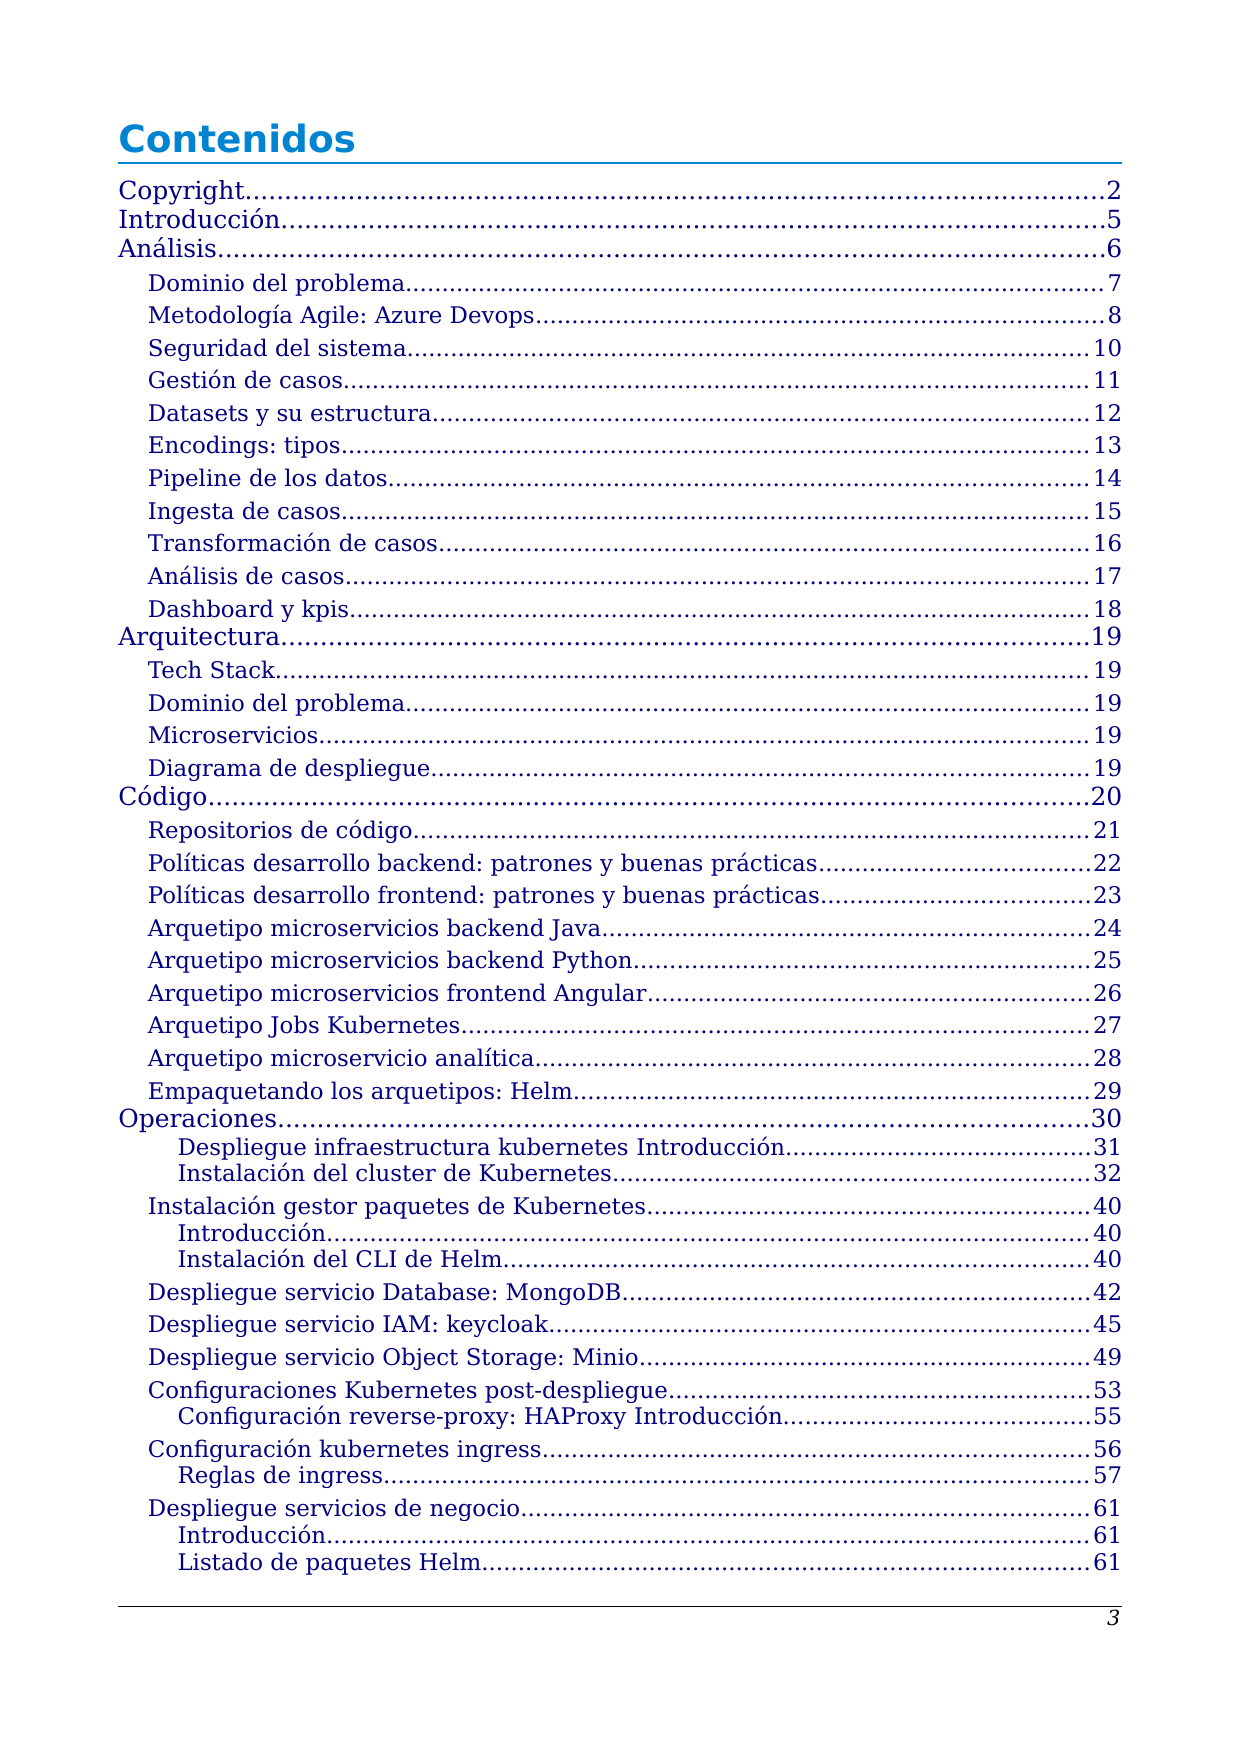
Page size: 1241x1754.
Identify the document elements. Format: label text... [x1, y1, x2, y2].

text Copyright 2 [118, 176, 1122, 205]
text Empaquetando los arquetipos: Helm 29 [148, 1078, 1122, 1104]
text Microservicios 19 [148, 723, 1122, 749]
text Arquetipo microservicios backend Python 25 [148, 947, 1122, 974]
text Seguridad del sistema 10 [148, 335, 1122, 362]
text Instalación del CLI de Helm 40 [177, 1246, 1122, 1273]
text Pipeline de los datos 14 [148, 465, 1122, 492]
text Análisis 6 [118, 234, 1122, 264]
text Gestión de casos 11 [148, 367, 1122, 394]
text Despliegue servicios de negocio 61 [148, 1495, 1122, 1522]
text Despliegue servicio Database: MongoDB 42 [148, 1279, 1122, 1306]
text Arquetipo microservicios backend Java 24 [148, 915, 1122, 942]
text Transformación de casos 16 [148, 531, 1122, 557]
text Dominio del problema 19 [148, 690, 1122, 717]
text Datasets y su estructura 12 [148, 400, 1122, 427]
text Ingesta de casos 15 [148, 498, 1122, 524]
text Arquitectura 19 [118, 622, 1122, 652]
text Despliegue servicio Object Storage: Minio 49 [148, 1344, 1122, 1371]
text Despliegue servicio IAM: keycloak 45 [148, 1312, 1122, 1338]
text Repositorios de código 21 [148, 817, 1122, 844]
text Análisis de casos 17 [148, 563, 1122, 590]
text Despliegue infraestructura kubernetes Introducción 31 [177, 1134, 1122, 1160]
text Políticas desarrollo backend: patrones y buenas prácticas 22 [148, 850, 1122, 876]
text Configuración kubernetes ingress 56 [148, 1436, 1122, 1463]
text Introducción 5 [118, 205, 1122, 234]
text Encodings: tipos 13 [148, 433, 1122, 459]
text Introducción 61 [177, 1522, 1122, 1549]
text Configuraciones Kubernetes post-despliegue 53 [148, 1377, 1122, 1403]
text Listado de paquetes Helm 61 [177, 1549, 1122, 1575]
text Metodología Agile: Azure Devops 8 [148, 302, 1122, 329]
text Operaciones 30 [118, 1104, 1122, 1134]
text Arquetipo microservicios frontend Angular 26 [148, 980, 1122, 1007]
text Arquetipo Jobs Kubernetes 27 [148, 1013, 1122, 1039]
text Introducción 40 [177, 1220, 1122, 1246]
text Políticas desarrollo frontend: patrones y buenas prácticas 23 [148, 882, 1122, 909]
text Código 20 [118, 782, 1122, 811]
text Reglas de ingress 57 [177, 1463, 1122, 1489]
text Dashboard y kpis 18 [148, 596, 1122, 622]
text Arquetipo microservicio analítica 28 [148, 1045, 1122, 1072]
text Tech Stack 19 [148, 657, 1122, 684]
text Dominio del problema 7 [148, 270, 1122, 296]
text Contenidos [118, 118, 1122, 162]
text Diagrama de despliegue 19 [148, 755, 1122, 782]
text Instalación gestor paquetes de Kubernetes 40 [148, 1193, 1122, 1220]
text Configuración reverse-proxy: HAProxy Introducción 55 [177, 1403, 1122, 1430]
text Instalación del cluster de Kubernetes 32 [177, 1160, 1122, 1187]
